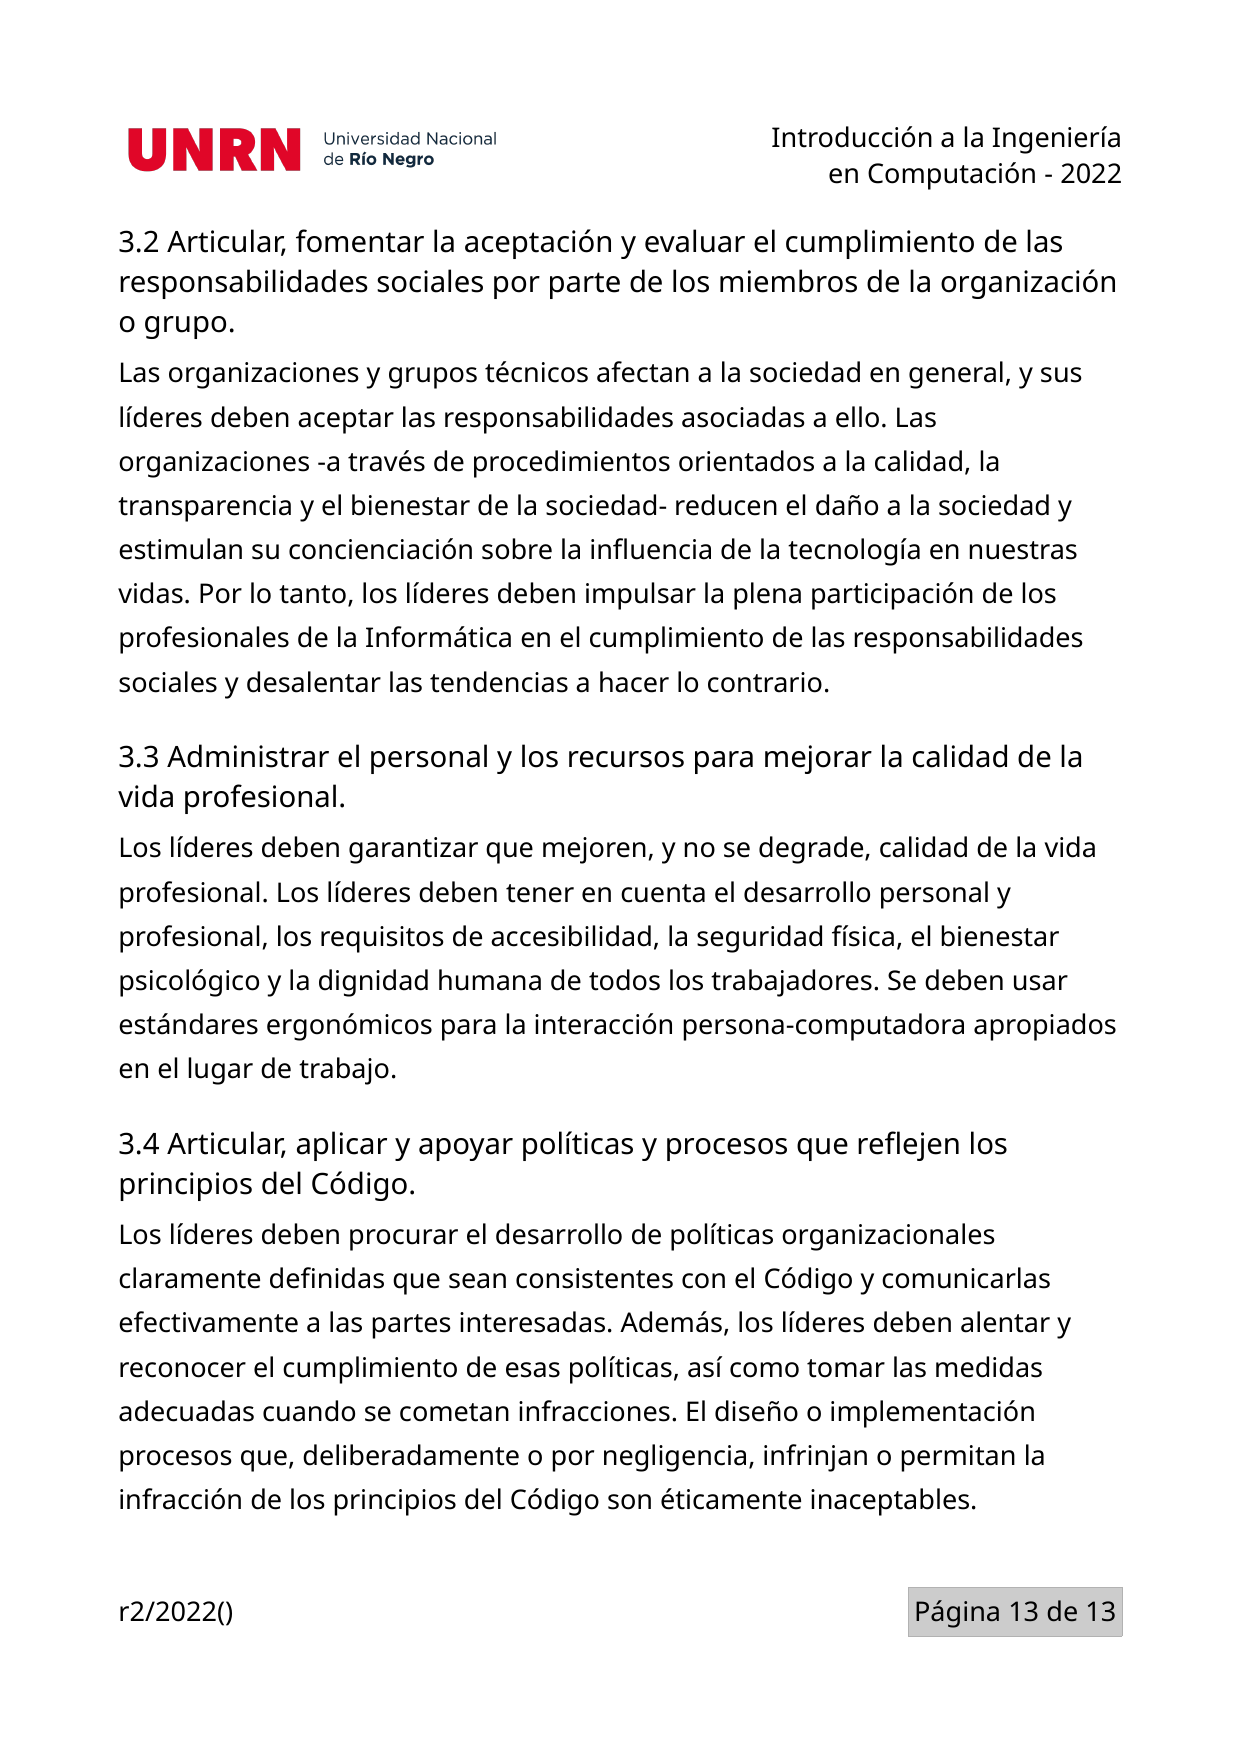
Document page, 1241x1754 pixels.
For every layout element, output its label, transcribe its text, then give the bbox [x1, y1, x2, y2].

subtitle 3.4 Articular, aplicar y apoyar políticas y procesos que reflejen los principios del Código. [118, 1123, 1122, 1203]
text Los líderes deben procurar el desarrollo de políticas organizacionales claramente definidas que sean consistentes con el Código y comunicarlas efectivamente a las partes interesadas. Además, los líderes deben alentar y reconocer el cumplimiento de esas políticas, así como tomar las medidas adecuadas cuando se cometan infracciones. El diseño o implementación procesos que, deliberadamente o por negligencia, infrinjan o permitan la infracción de los principios del Código son éticamente inaceptables. [118, 1216, 1122, 1517]
subtitle 3.2 Articular, fomentar la aceptación y evaluar el cumplimiento de las responsabilidades sociales por parte de los miembros de la organización o grupo. [118, 221, 1122, 341]
text Las organizaciones y grupos técnicos afectan a la sociedad en general, y sus líderes deben aceptar las responsabilidades asociadas a ello. Las organizaciones -a través de procedimientos orientados a la calidad, la transparencia y el bienestar de la sociedad- reducen el daño a la sociedad y estimulan su concienciación sobre la influencia de la tecnología en nuestras vidas. Por lo tanto, los líderes deben impulsar la plena participación de los profesionales de la Informática en el cumplimiento de las responsabilidades sociales y desalentar las tendencias a hacer lo contrario. [118, 354, 1122, 700]
text Los líderes deben garantizar que mejoren, y no se degrade, calidad de la vida profesional. Los líderes deben tener en cuenta el desarrollo personal y profesional, los requisitos de accesibilidad, la seguridad física, el bienestar psicológico y la dignidad humana de todos los trabajadores. Se deben usar estándares ergonómicos para la interacción persona-computadora apropiados en el lugar de trabajo. [118, 829, 1122, 1087]
subtitle 3.3 Administrar el personal y los recursos para mejorar la calidad de la vida profesional. [118, 736, 1122, 816]
picture [118, 118, 505, 180]
